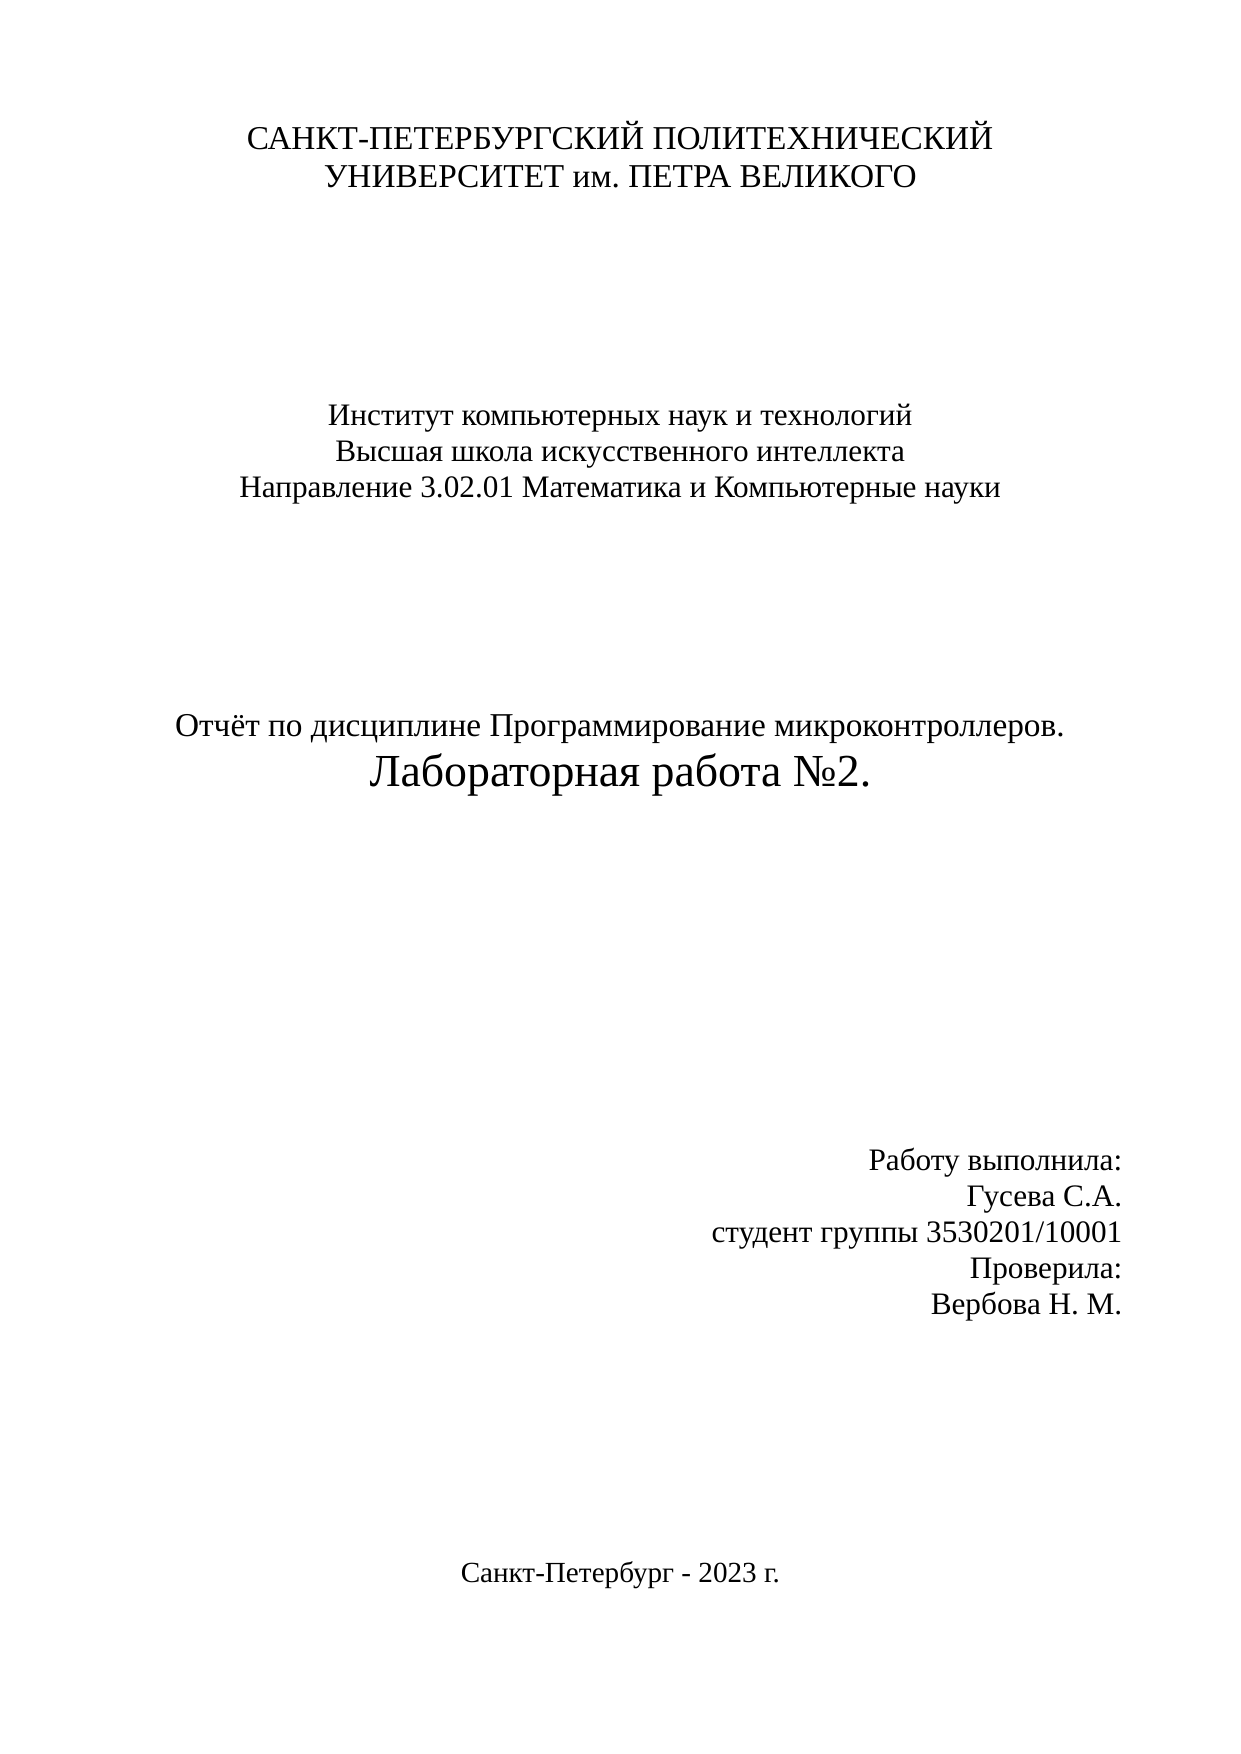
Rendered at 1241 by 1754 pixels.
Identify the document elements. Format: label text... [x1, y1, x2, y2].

text Институт компьютерных наук и технологий [118, 396, 1122, 432]
text Отчёт по дисциплине Программирование микроконтроллеров. [118, 705, 1122, 743]
text Гусева С.А. [118, 1177, 1122, 1213]
text студент группы 3530201/10001 [118, 1213, 1122, 1249]
text Высшая школа искусственного интеллекта [118, 432, 1122, 468]
text УНИВЕРСИТЕТ им. ПЕТРА ВЕЛИКОГО [118, 156, 1122, 195]
text Санкт-Петербург - 2023 г. [118, 1556, 1122, 1589]
text Проверила: [118, 1249, 1122, 1285]
text Направление 3.02.01 Математика и Компьютерные науки [118, 468, 1122, 504]
text САНКТ-ПЕТЕРБУРГСКИЙ ПОЛИТЕХНИЧЕСКИЙ [118, 118, 1122, 156]
text Работу выполнила: [118, 1141, 1122, 1177]
text Вербова Н. М. [118, 1285, 1122, 1321]
text Лабораторная работа №2. [118, 743, 1122, 796]
